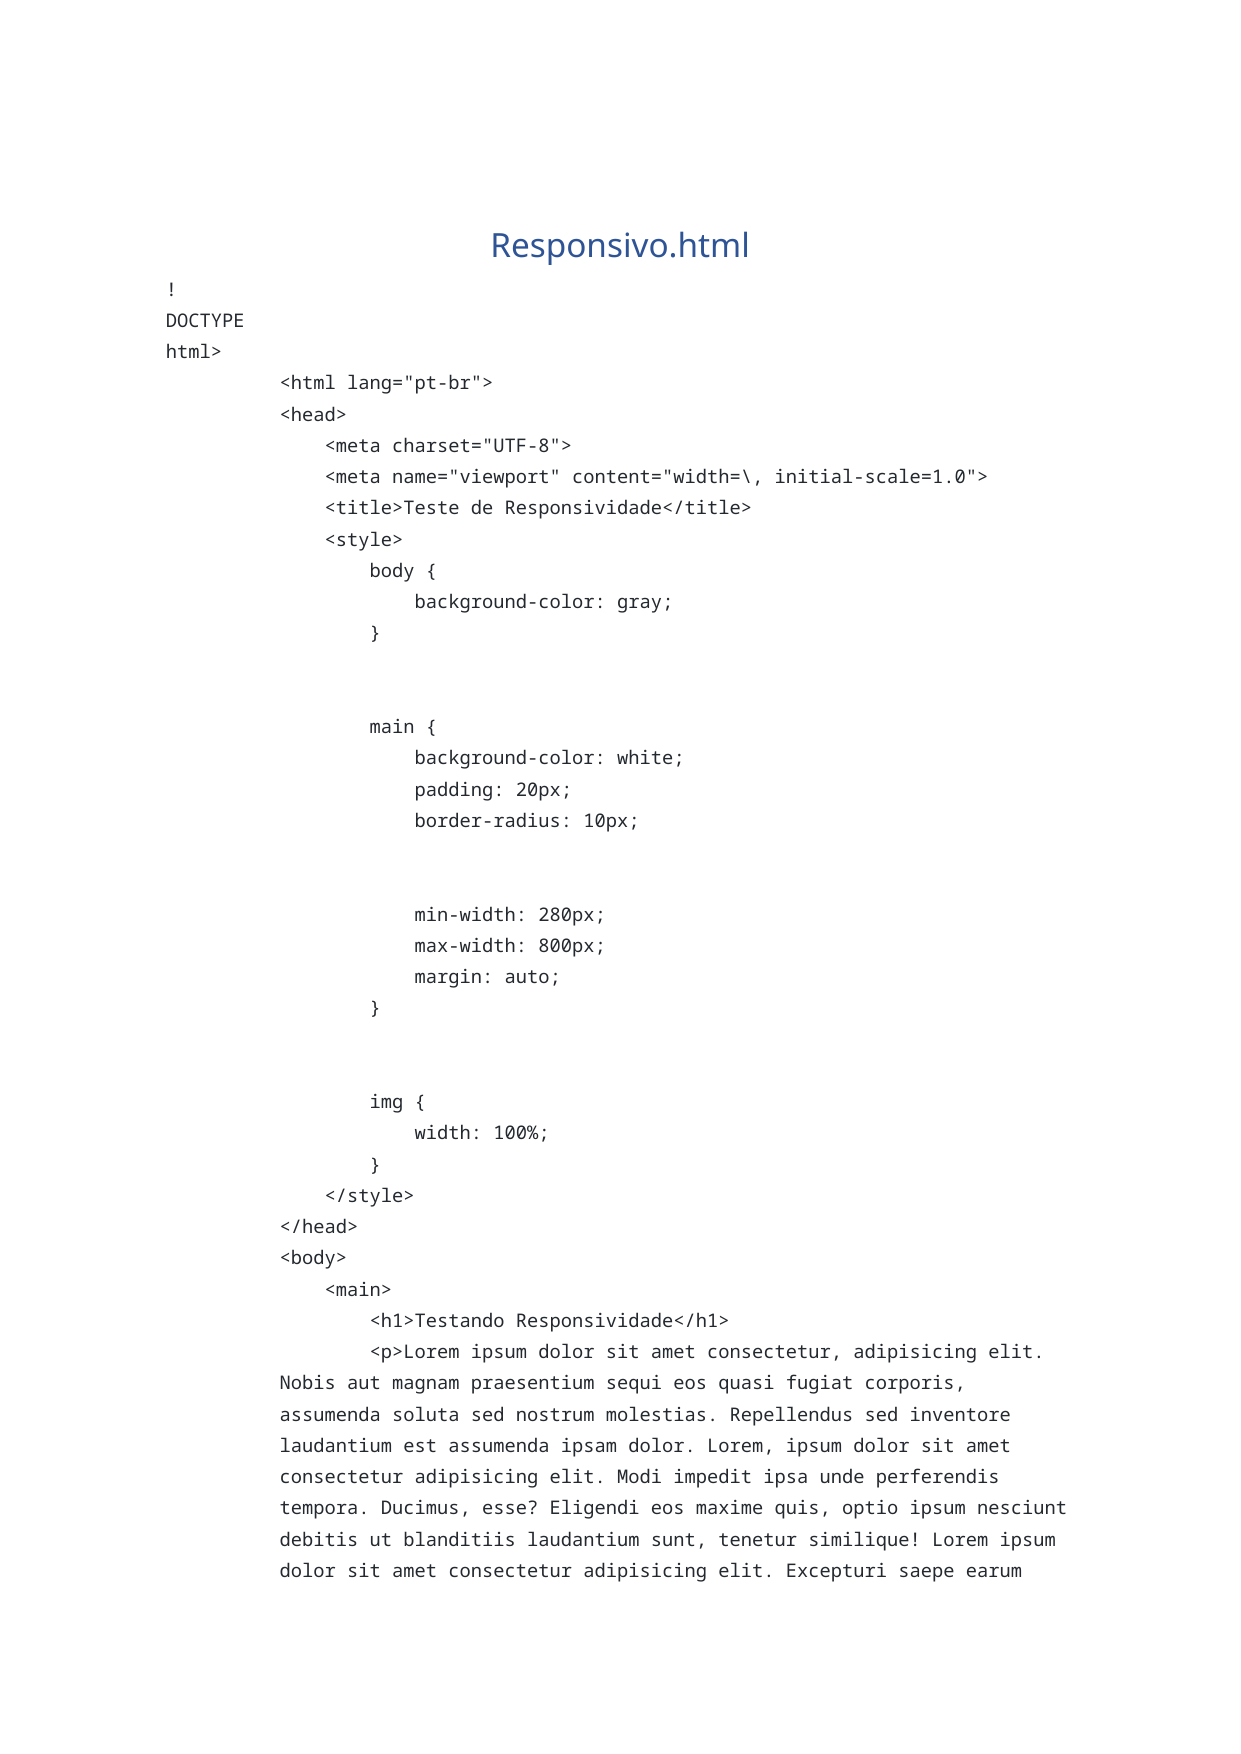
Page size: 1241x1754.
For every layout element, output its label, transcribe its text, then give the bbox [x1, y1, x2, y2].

table_cell [150, 1301, 264, 1333]
table_cell </style> [264, 1176, 1090, 1208]
table_cell [150, 801, 264, 833]
table_cell min-width: 280px; [264, 895, 1090, 926]
table_cell [150, 1239, 264, 1270]
table_cell [150, 1114, 264, 1145]
table_cell [264, 1020, 1090, 1083]
table_cell [150, 614, 264, 645]
table_cell [150, 1020, 264, 1083]
table_cell } [264, 614, 1090, 645]
table_header !DOCTYPE html> [150, 270, 264, 364]
table_cell <meta name="viewport" content="width=\, initial-scale=1.0"> [264, 458, 1090, 489]
table_cell <html lang="pt-br"> [264, 364, 1090, 395]
table_cell [150, 1270, 264, 1301]
table_cell } [264, 989, 1090, 1020]
table_cell border-radius: 10px; [264, 801, 1090, 833]
table_cell <title>Teste de Responsividade</title> [264, 489, 1090, 520]
table_cell background-color: white; [264, 739, 1090, 770]
table_cell body { [264, 551, 1090, 583]
table_cell [150, 583, 264, 614]
table_cell [150, 926, 264, 958]
table_cell <meta charset="UTF-8"> [264, 426, 1090, 458]
table_cell </head> [264, 1208, 1090, 1239]
table_cell [150, 770, 264, 801]
table_cell padding: 20px; [264, 770, 1090, 801]
table_cell [150, 833, 264, 895]
table_cell max-width: 800px; [264, 926, 1090, 958]
table_cell [150, 958, 264, 989]
table_cell [150, 739, 264, 770]
table_cell } [264, 1145, 1090, 1176]
table_cell [264, 833, 1090, 895]
table_cell img { [264, 1083, 1090, 1114]
table_cell [150, 520, 264, 551]
table_cell background-color: gray; [264, 583, 1090, 614]
subtitle Responsivo.html [150, 222, 1090, 267]
table_cell [150, 1145, 264, 1176]
table_cell [150, 1176, 264, 1208]
table_cell [150, 989, 264, 1020]
table_cell width: 100%; [264, 1114, 1090, 1145]
table_cell <head> [264, 395, 1090, 426]
table_cell [150, 1083, 264, 1114]
table_cell [150, 1333, 264, 1583]
table_cell <style> [264, 520, 1090, 551]
table_cell [150, 426, 264, 458]
table_header [264, 270, 1090, 364]
table_cell [150, 1208, 264, 1239]
table_cell [150, 395, 264, 426]
table_cell [150, 895, 264, 926]
table_cell [150, 551, 264, 583]
table_cell <body> [264, 1239, 1090, 1270]
table_cell <p>Lorem ipsum dolor sit amet consectetur, adipisicing elit. Nobis aut magnam praesentium sequi eos quasi fugiat corporis, assumenda soluta sed nostrum molestias. Repellendus sed inventore laudantium est assumenda ipsam dolor. Lorem, ipsum dolor sit amet consectetur adipisicing elit. Modi impedit ipsa unde perferendis tempora. Ducimus, esse? Eligendi eos maxime quis, optio ipsum nesciunt debitis ut blanditiis laudantium sunt, tenetur similique! Lorem ipsum dolor sit amet consectetur adipisicing elit. Excepturi saepe earum [264, 1333, 1090, 1583]
table_cell <main> [264, 1270, 1090, 1301]
table_cell [264, 645, 1090, 708]
table_cell margin: auto; [264, 958, 1090, 989]
table_cell main { [264, 708, 1090, 739]
table_cell [150, 364, 264, 395]
table_cell [150, 708, 264, 739]
table_cell [150, 645, 264, 708]
table_cell [150, 458, 264, 489]
table_cell <h1>Testando Responsividade</h1> [264, 1301, 1090, 1333]
table_cell [150, 489, 264, 520]
